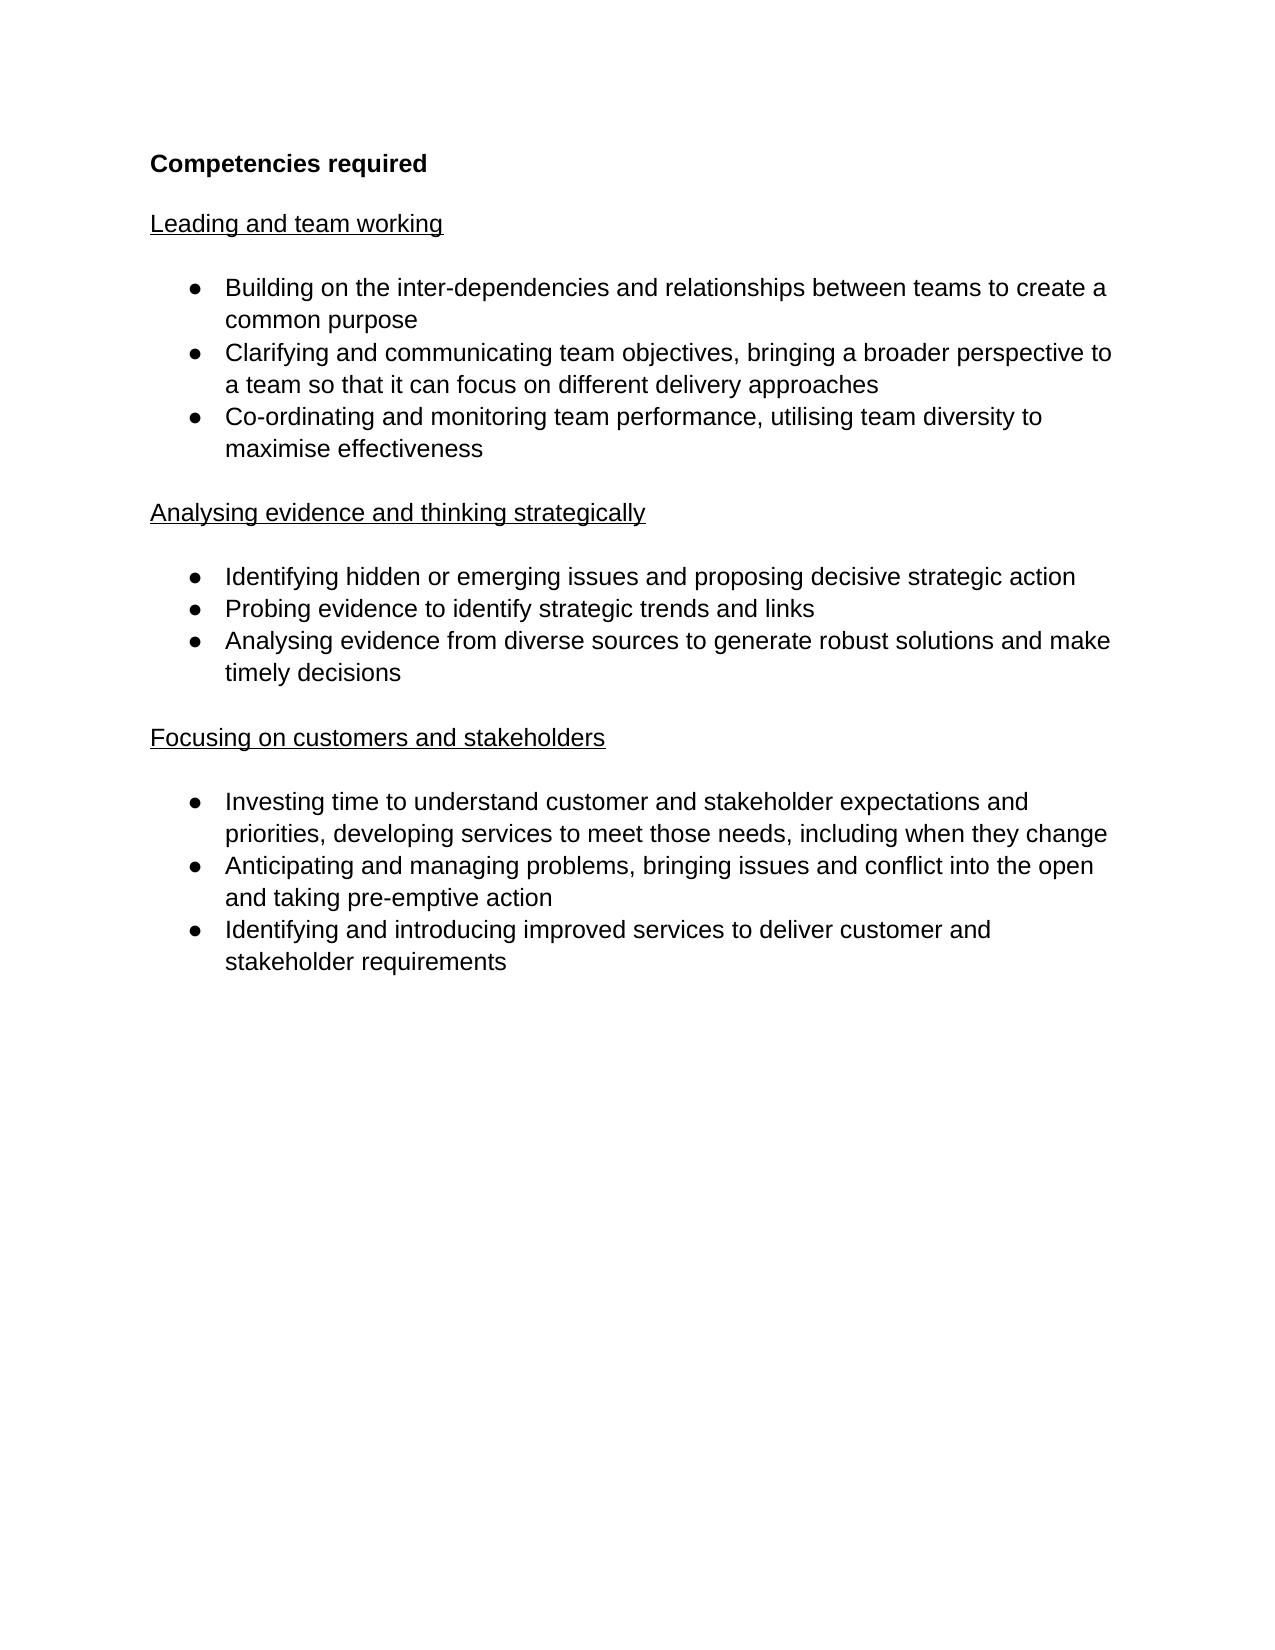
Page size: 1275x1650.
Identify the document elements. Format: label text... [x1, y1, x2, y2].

text Focusing on customers and stakeholders [150, 723, 1125, 751]
text Leading and team working [150, 210, 1125, 238]
list Co-ordinating and monitoring team performance, utilising team diversity to maximise effectiveness [187, 402, 1125, 462]
list Identifying hidden or emerging issues and proposing decisive strategic action [187, 563, 1125, 591]
text Analysing evidence and thinking strategically [150, 499, 1125, 527]
list Probing evidence to identify strategic trends and links [187, 595, 1125, 623]
list Anticipating and managing problems, bringing issues and conflict into the open and taking pre-emptive action [187, 852, 1125, 912]
list Identifying and introducing improved services to deliver customer and stakeholder requirements [187, 916, 1125, 976]
list Building on the inter-dependencies and relationships between teams to create a common purpose [187, 274, 1125, 334]
list Investing time to understand customer and stakeholder expectations and priorities, developing services to meet those needs, including when they change [187, 787, 1125, 847]
subtitle Competencies required [150, 150, 1125, 178]
list Analysing evidence from diverse sources to generate robust solutions and make timely decisions [187, 627, 1125, 687]
list Clarifying and communicating team objectives, bringing a broader perspective to a team so that it can focus on different delivery approaches [187, 338, 1125, 398]
